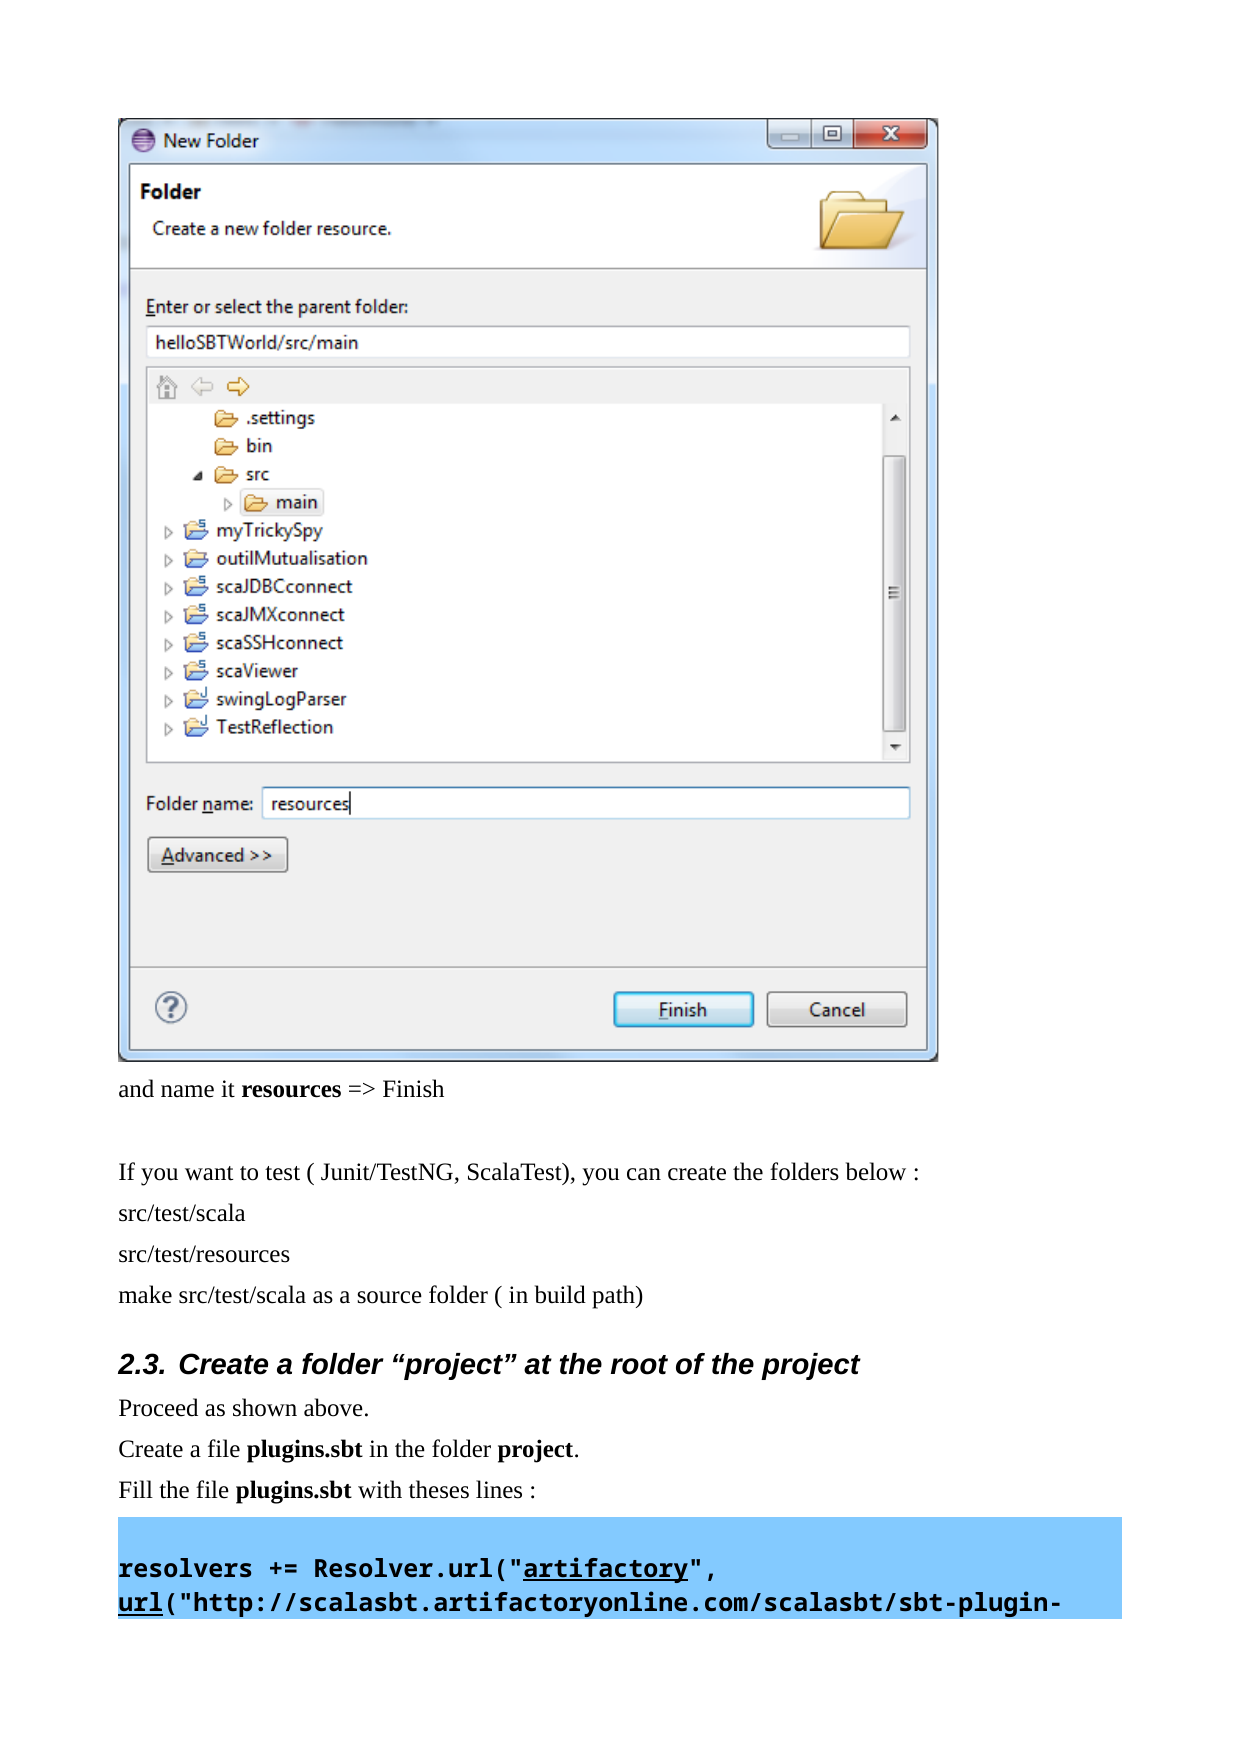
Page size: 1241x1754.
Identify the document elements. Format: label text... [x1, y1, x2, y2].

picture [118, 118, 939, 1062]
text Fill the file plugins.sbt with theses lines : [118, 1475, 1122, 1504]
text Create a file plugins.sbt in the folder project. [118, 1434, 1122, 1463]
text src/test/resources [118, 1239, 1122, 1268]
text resolvers += Resolver.url("artifactory", url("http://scalasbt.artifactoryonline.com/scalasbt/sbt-plugin- [118, 1551, 1122, 1619]
text and name it resources => Finish [118, 1074, 1122, 1103]
text Proceed as shown above. [118, 1393, 1122, 1422]
text src/test/scala [118, 1198, 1122, 1227]
subtitle Create a folder “project” at the root of the project [118, 1347, 1122, 1380]
text make src/test/scala as a source folder ( in build path) [118, 1281, 1122, 1309]
text If you want to test ( Junit/TestNG, ScalaTest), you can create the folders below : [118, 1157, 1122, 1186]
